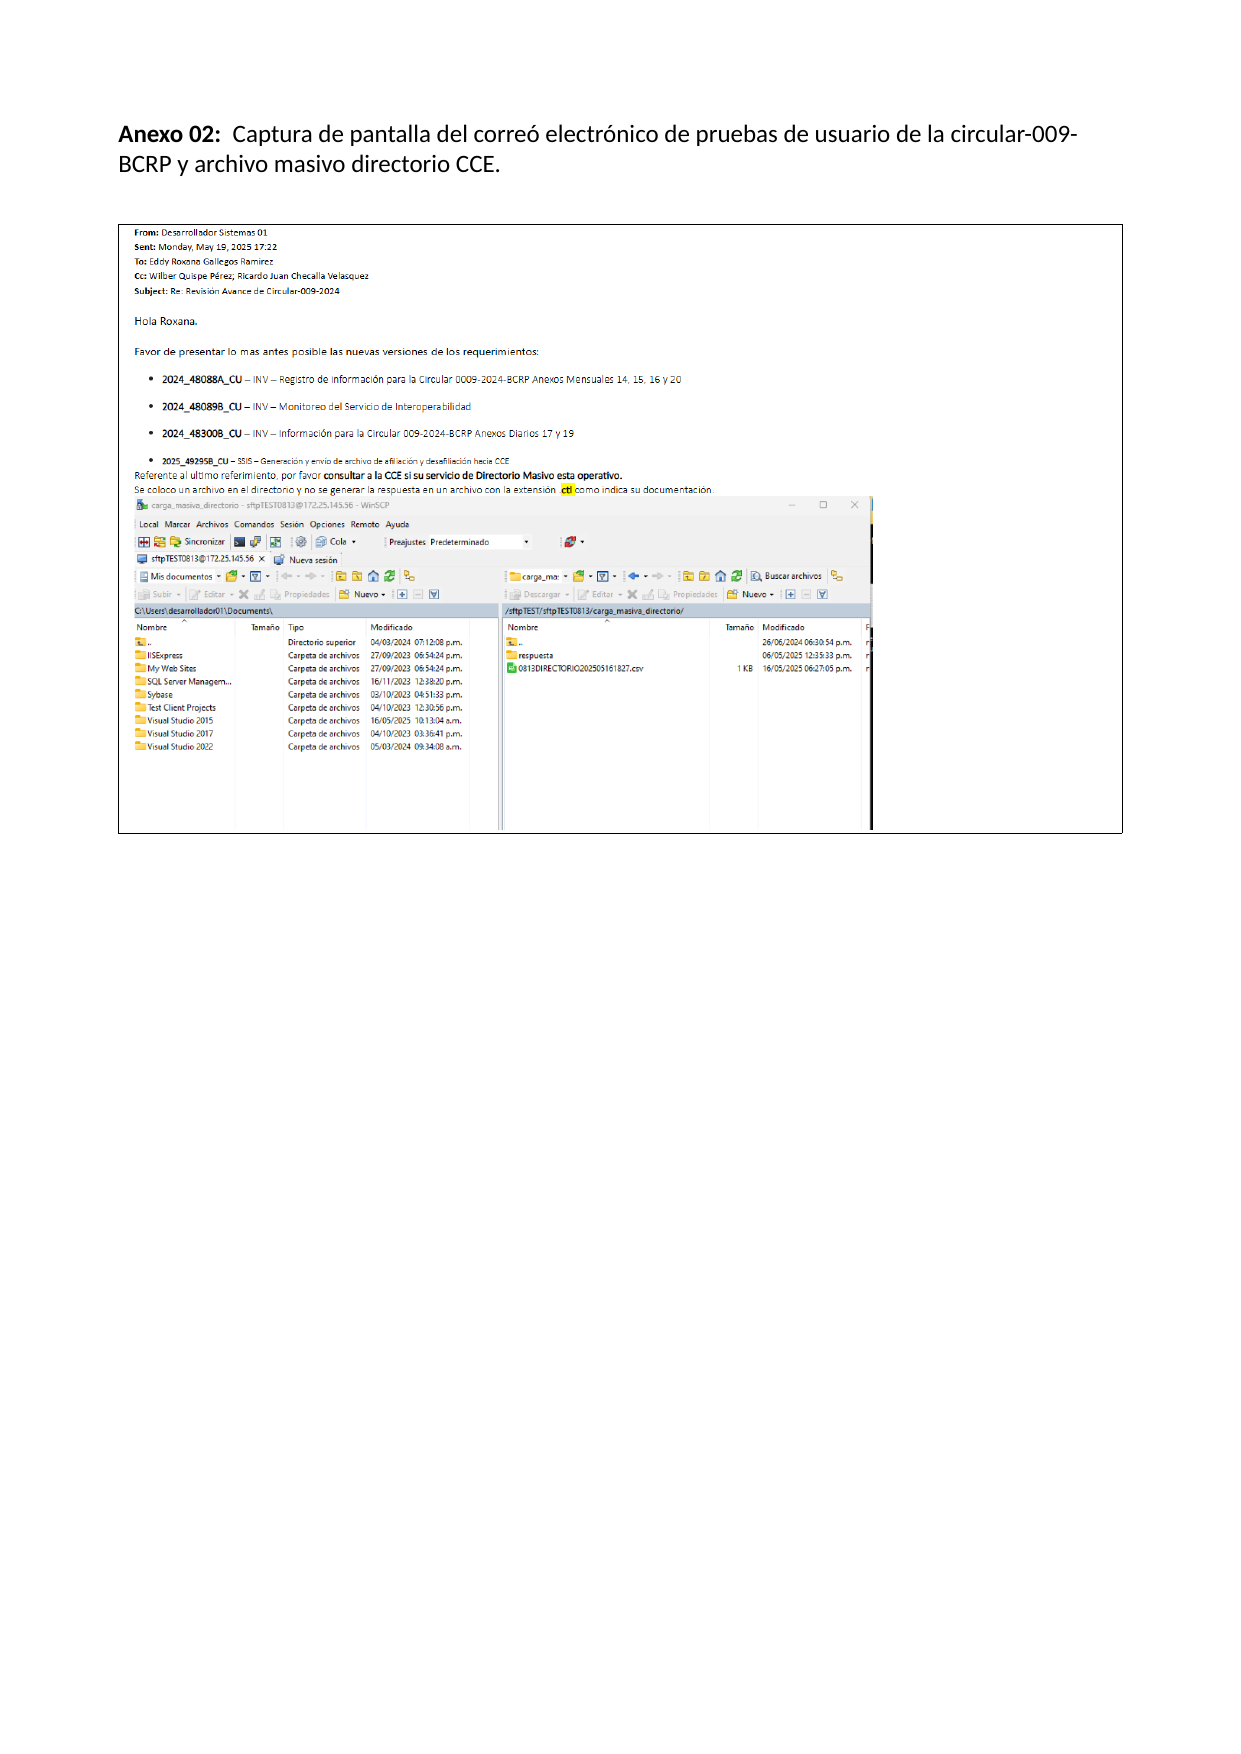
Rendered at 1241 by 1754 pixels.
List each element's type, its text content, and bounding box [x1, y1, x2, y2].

picture [121, 227, 1119, 830]
text Anexo 02: Captura de pantalla del correó electrónico de pruebas de usuario de la circular-009-BCRP y archivo masivo directorio CCE. [118, 118, 1122, 179]
